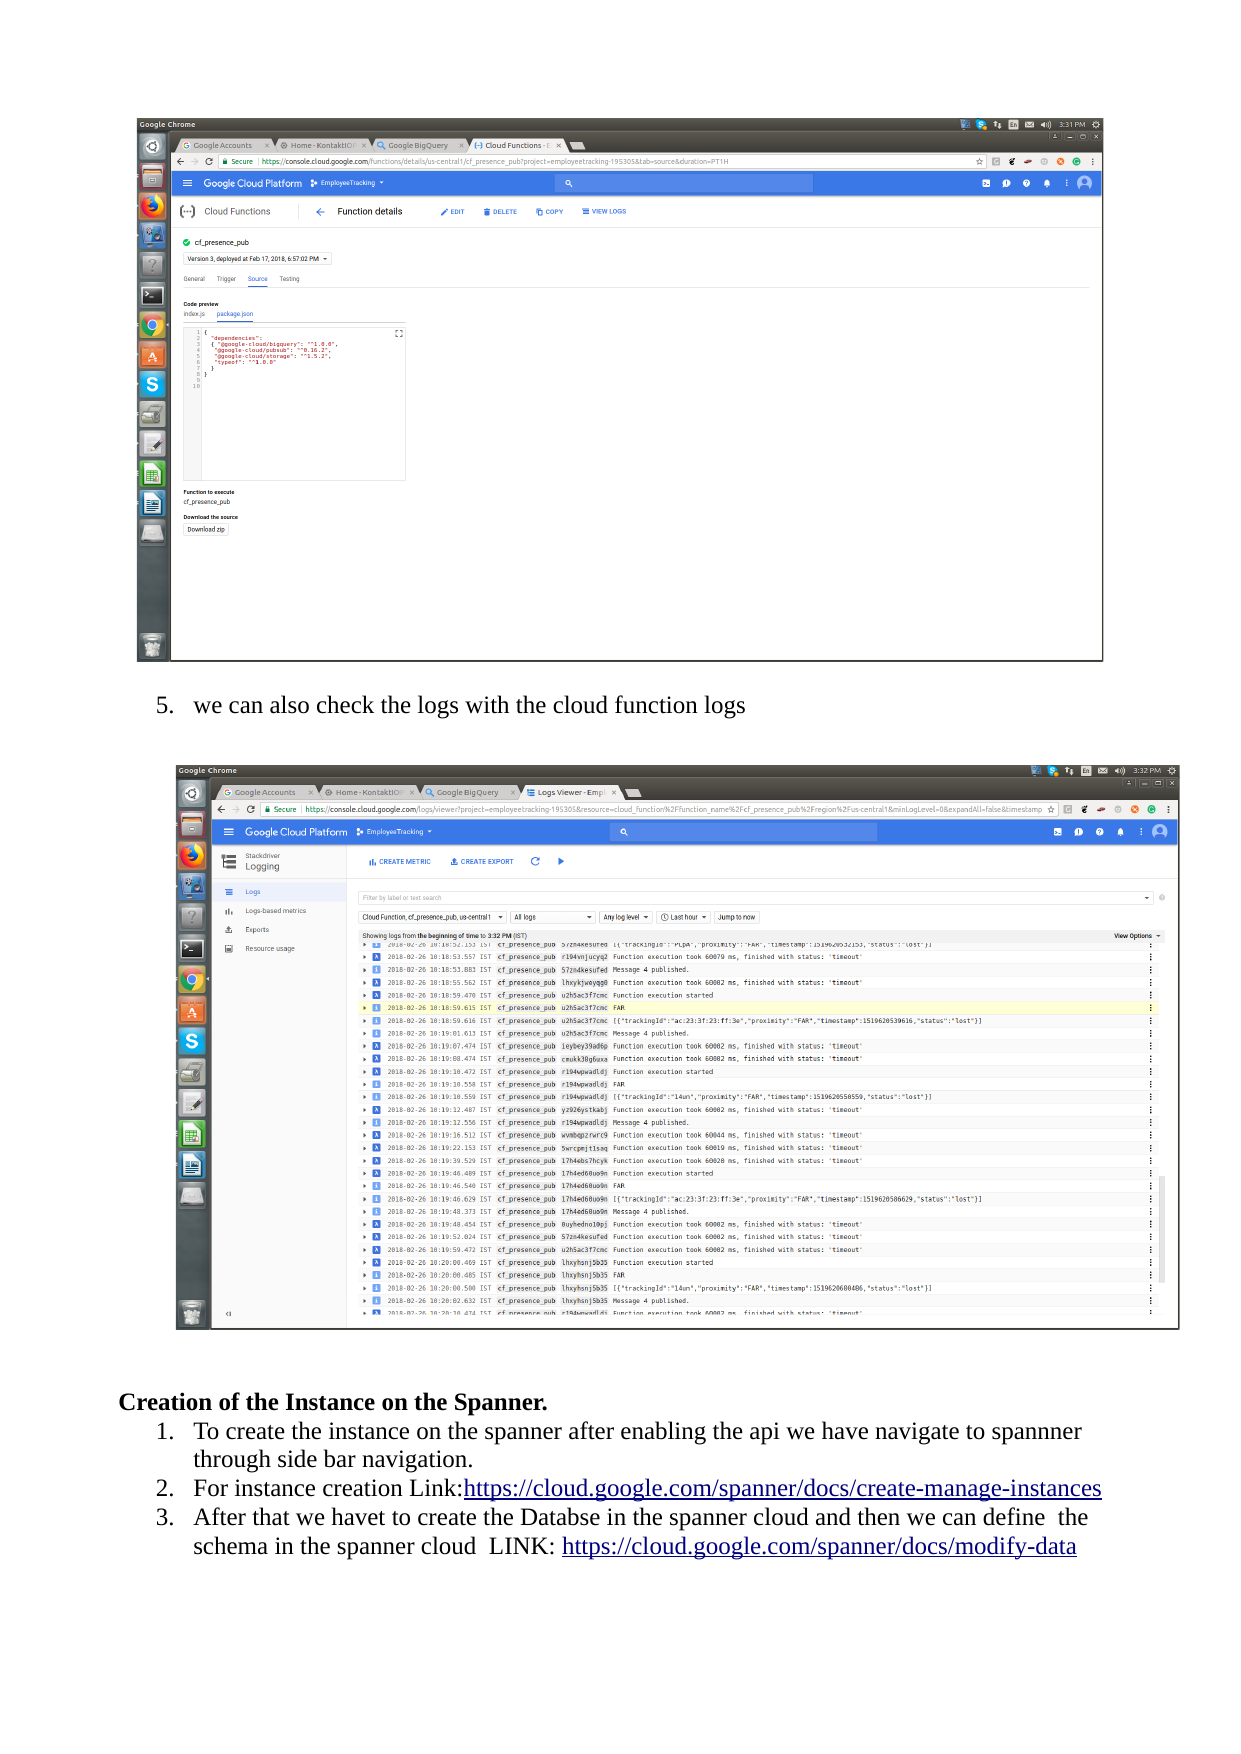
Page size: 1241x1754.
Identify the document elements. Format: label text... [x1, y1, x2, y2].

list After that we havet to create the Databse in the spanner cloud and then we can define the schema in the spanner cloud LINK: https://cloud.google.com/spanner/docs/modify-data [156, 1502, 1122, 1559]
picture [175, 765, 1180, 1330]
text Creation of the Instance on the Spanner. [118, 1387, 1122, 1416]
list To create the instance on the spanner after enabling the api we have navigate to spannner through side bar navigation. [156, 1416, 1122, 1473]
list we can also check the logs with the cloud function logs [156, 690, 1122, 719]
picture [136, 118, 1104, 662]
list For instance creation Link:https://cloud.google.com/spanner/docs/create-manage-instances [156, 1473, 1122, 1502]
